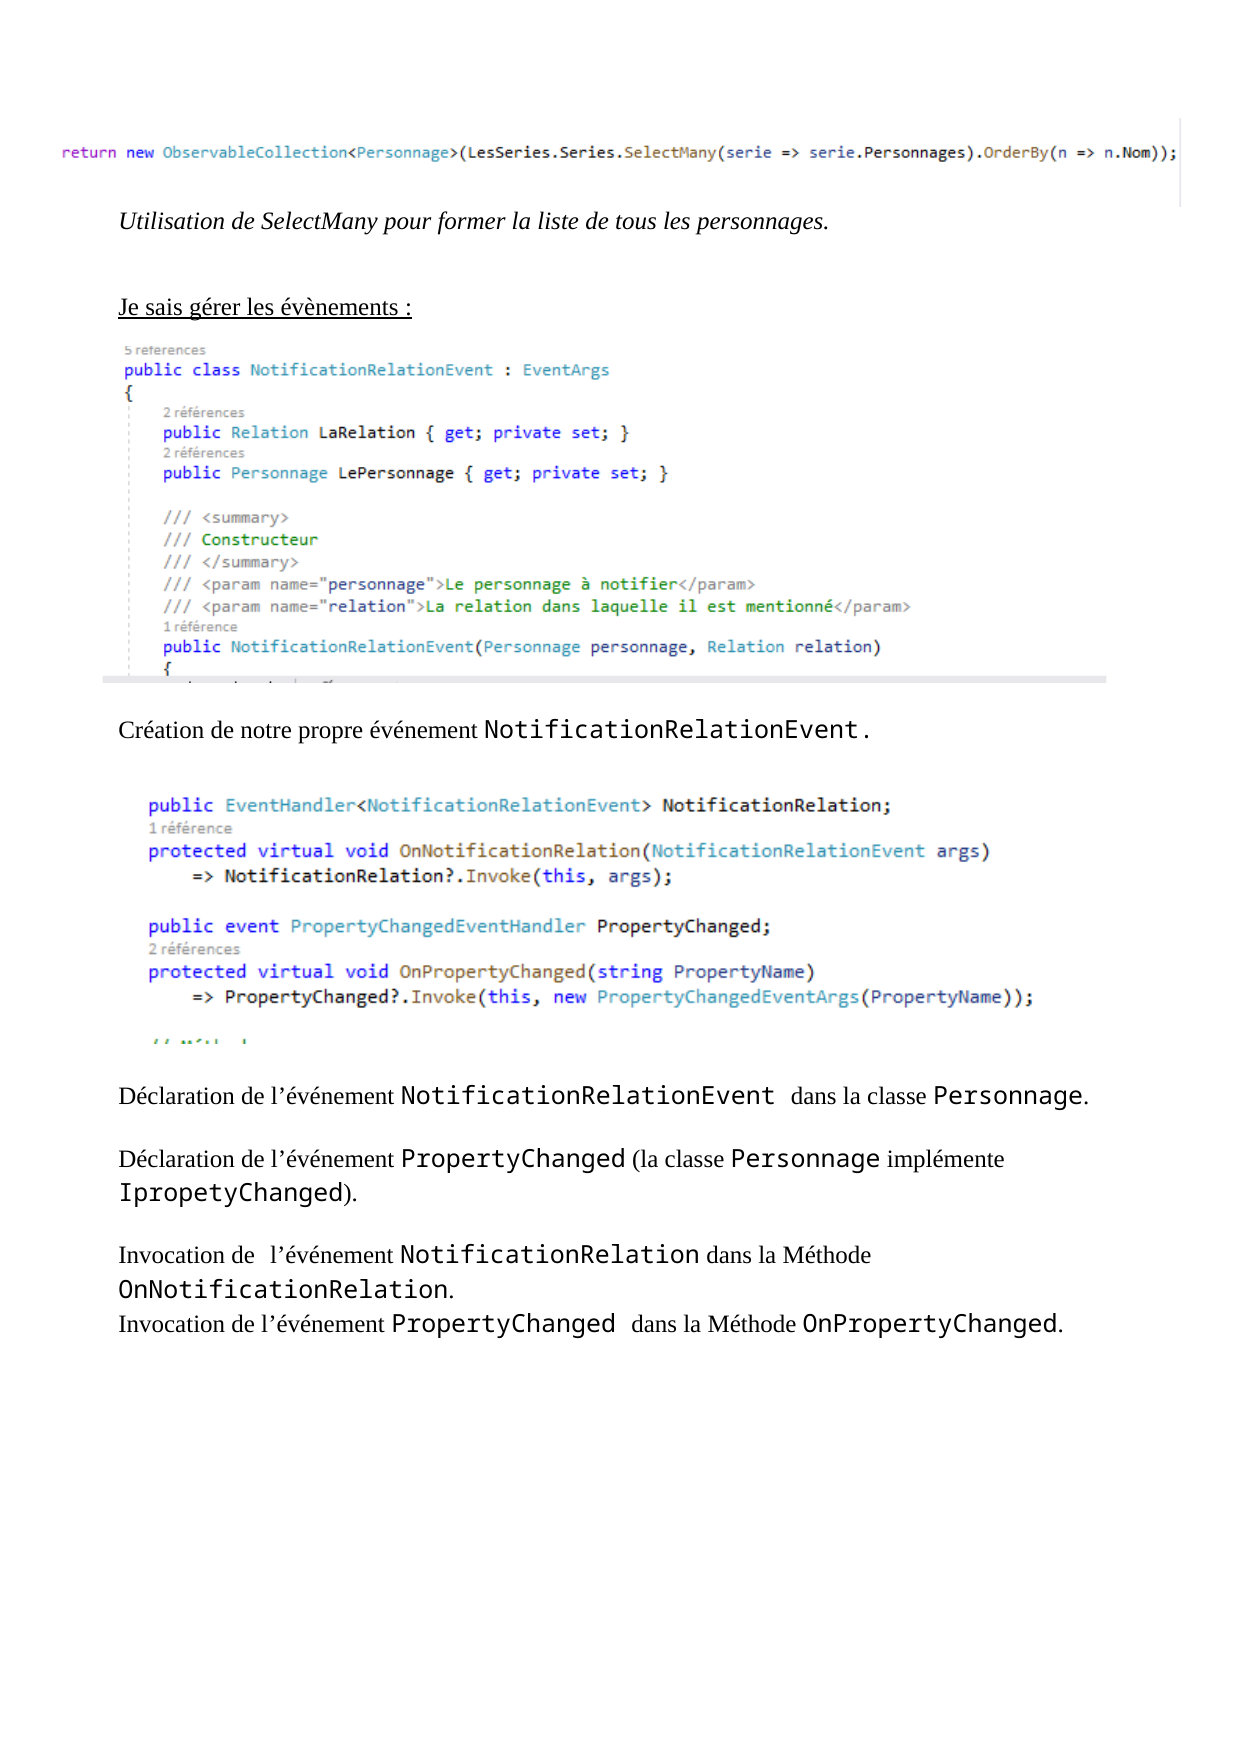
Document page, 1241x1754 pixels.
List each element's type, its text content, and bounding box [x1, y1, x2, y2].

picture [59, 118, 1182, 207]
text Déclaration de l’événement PropertyChanged (la classe Personnage implémente IpropetyChanged). [118, 1140, 1122, 1208]
picture [125, 793, 1043, 1044]
text Invocation de l’événement PropertyChanged dans la Méthode OnPropertyChanged. [118, 1305, 1122, 1339]
text Utilisation de SelectMany pour former la liste de tous les personnages. [118, 207, 1122, 235]
text Invocation de l’événement NotificationRelation dans la Méthode OnNotificationRelation. [118, 1237, 1122, 1305]
picture [102, 346, 1107, 683]
text Je sais gérer les évènements : [118, 292, 1122, 321]
text Création de notre propre événement NotificationRelationEvent. [118, 712, 1122, 746]
text Déclaration de l’événement NotificationRelationEvent dans la classe Personnage. [118, 1077, 1122, 1112]
